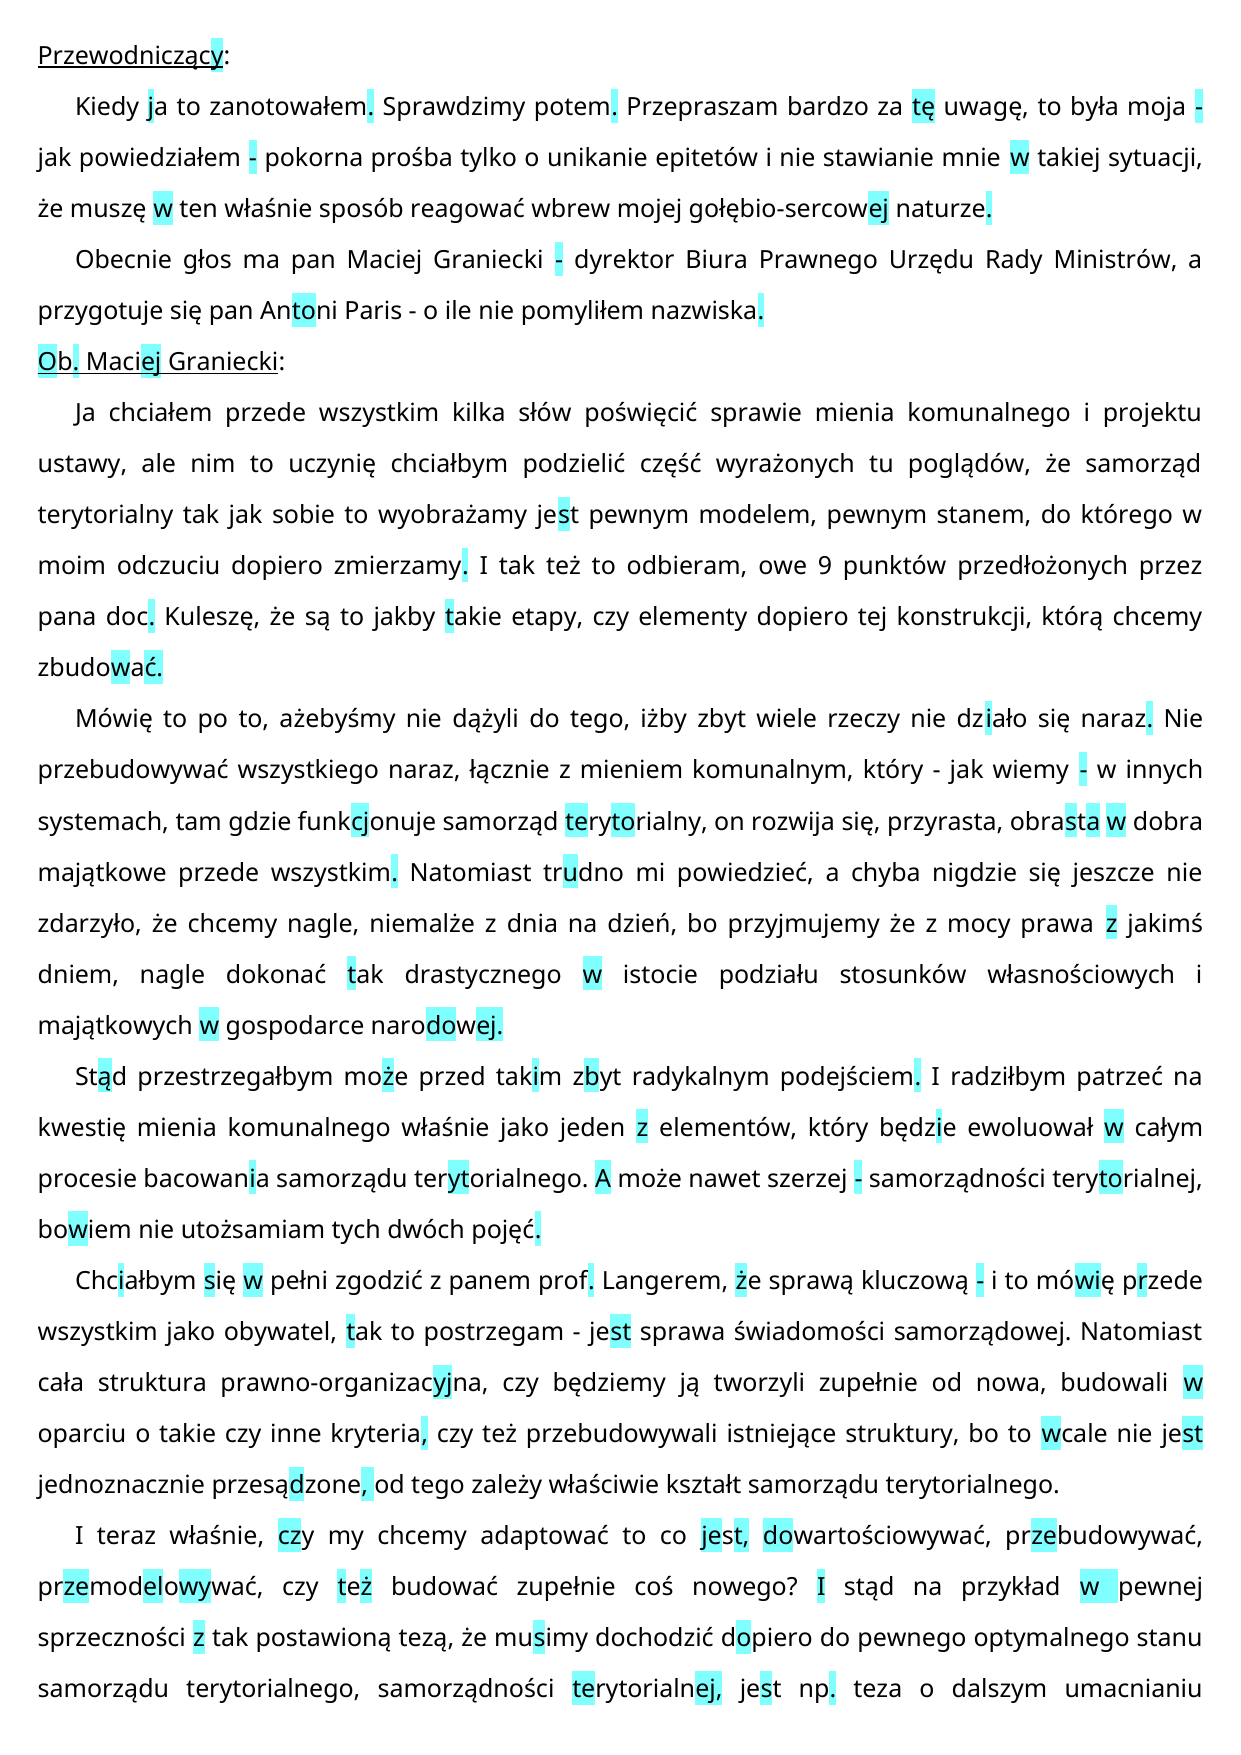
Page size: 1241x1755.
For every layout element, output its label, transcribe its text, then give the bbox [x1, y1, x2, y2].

text I teraz właśnie, czy my chcemy adaptować to co jest, dowartościowywać, przebudowywać, przemodelowywać, czy też budować zupełnie coś nowego? I stąd na przykład w pewnej sprzeczności z tak postawioną tezą, że musimy dochodzić dopiero do pewnego optymalnego stanu samorządu terytorialnego, samorządności terytorialnej, jest np. teza o dalszym umacnianiu [37, 1518, 1203, 1705]
text Ja chciałem przede wszystkim kilka słów poświęcić sprawie mienia komunalnego i projektu ustawy, ale nim to uczynię chciałbym podzielić część wyrażonych tu poglądów, że samorząd terytorialny tak jak sobie to wyobrażamy jest pewnym modelem, pewnym stanem, do którego w moim odczuciu dopiero zmierzamy. I tak też to odbieram, owe 9 punktów przedłożonych przez pana doc. Kuleszę, że są to jakby takie etapy, czy elementy dopiero tej konstrukcji, którą chcemy zbudować. [37, 395, 1203, 684]
text Mówię to po to, ażebyśmy nie dążyli do tego, iżby zbyt wiele rzeczy nie działo się naraz. Nie przebudowywać wszystkiego naraz, łącznie z mieniem komunalnym, który - jak wiemy - w innych systemach, tam gdzie funkcjonuje samorząd terytorialny, on rozwija się, przyrasta, obrasta w dobra majątkowe przede wszystkim. Natomiast trudno mi powiedzieć, a chyba nigdzie się jeszcze nie zdarzyło, że chcemy nagle, niemalże z dnia na dzień, bo przyjmujemy że z mocy prawa z jakimś dniem, nagle dokonać tak drastycznego w istocie podziału stosunków własnościowych i majątkowych w gospodarce narodowej. [37, 701, 1203, 1041]
text Obecnie głos ma pan Maciej Graniecki - dyrektor Biura Prawnego Urzędu Rady Ministrów, a przygotuje się pan Antoni Paris - o ile nie pomyliłem nazwiska. [37, 242, 1203, 327]
text Chciałbym się w pełni zgodzić z panem prof. Langerem, że sprawą kluczową - i to mówię przede wszystkim jako obywatel, tak to postrzegam - jest sprawa świadomości samorządowej. Natomiast cała struktura prawno-organizacyjna, czy będziemy ją tworzyli zupełnie od nowa, budowali w oparciu o takie czy inne kryteria, czy też przebudowywali istniejące struktury, bo to wcale nie jest jednoznacznie przesądzone, od tego zależy właściwie kształt samorządu terytorialnego. [37, 1262, 1203, 1501]
text Ob. Maciej Graniecki: [37, 344, 1203, 378]
text Przewodniczący: [37, 37, 1203, 72]
text Stąd przestrzegałbym może przed takim zbyt radykalnym podejściem. I radziłbym patrzeć na kwestię mienia komunalnego właśnie jako jeden z elementów, który będzie ewoluował w całym procesie bacowania samorządu terytorialnego. A może nawet szerzej - samorządności terytorialnej, bowiem nie utożsamiam tych dwóch pojęć. [37, 1058, 1203, 1246]
text Kiedy ja to zanotowałem. Sprawdzimy potem. Przepraszam bardzo za tę uwagę, to była moja - jak powiedziałem - pokorna prośba tylko o unikanie epitetów i nie stawianie mnie w takiej sytuacji, że muszę w ten właśnie sposób reagować wbrew mojej gołębio-sercowej naturze. [37, 88, 1203, 225]
